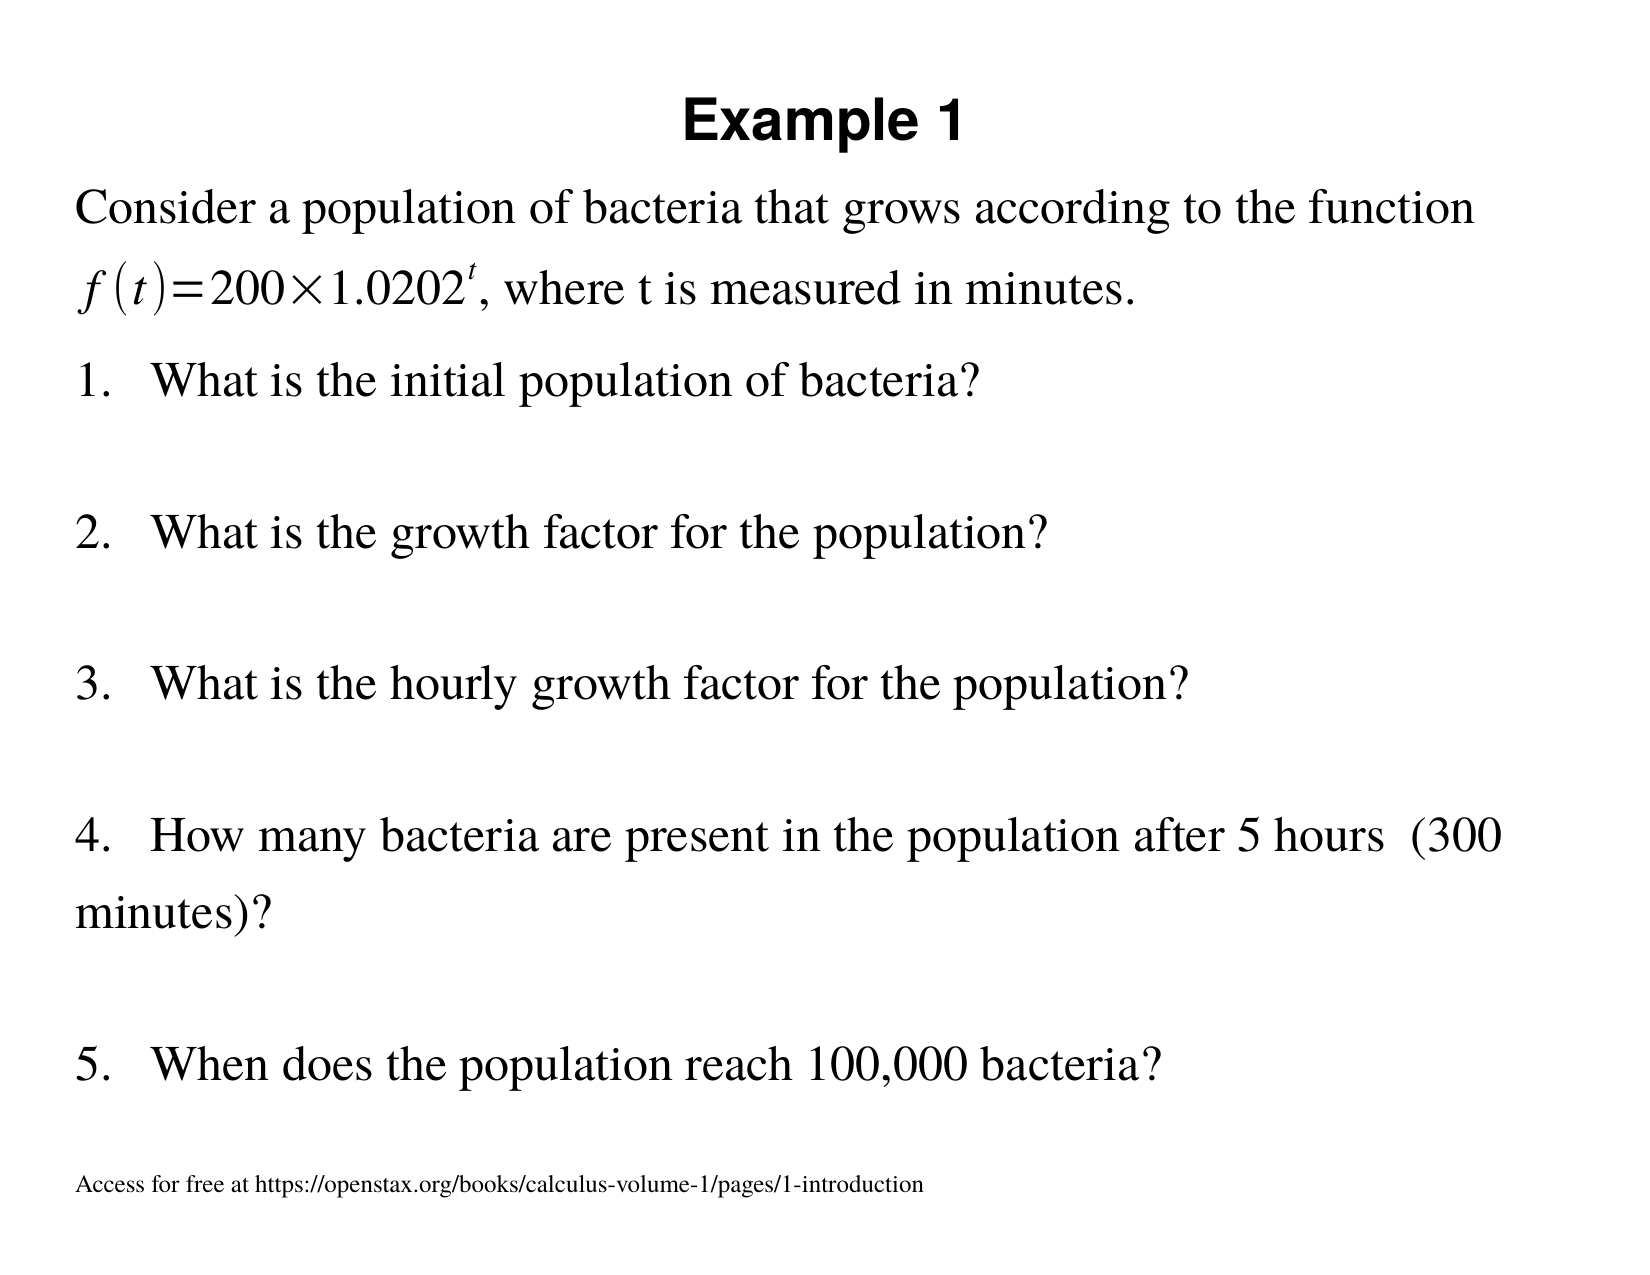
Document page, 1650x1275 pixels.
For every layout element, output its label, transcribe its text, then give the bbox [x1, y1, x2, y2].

list What is the initial population of bacteria? [75, 343, 1575, 410]
text Consider a population of bacteria that grows according to the function , where t is measured in minutes. [75, 171, 1575, 319]
list What is the hourly growth factor for the population? [75, 647, 1575, 714]
title Example 1 [75, 75, 1575, 158]
list How many bacteria are present in the population after 5 hours (300 minutes)? [75, 799, 1575, 942]
list When does the population reach 100,000 bacteria? [75, 1027, 1575, 1094]
list What is the growth factor for the population? [75, 495, 1575, 562]
